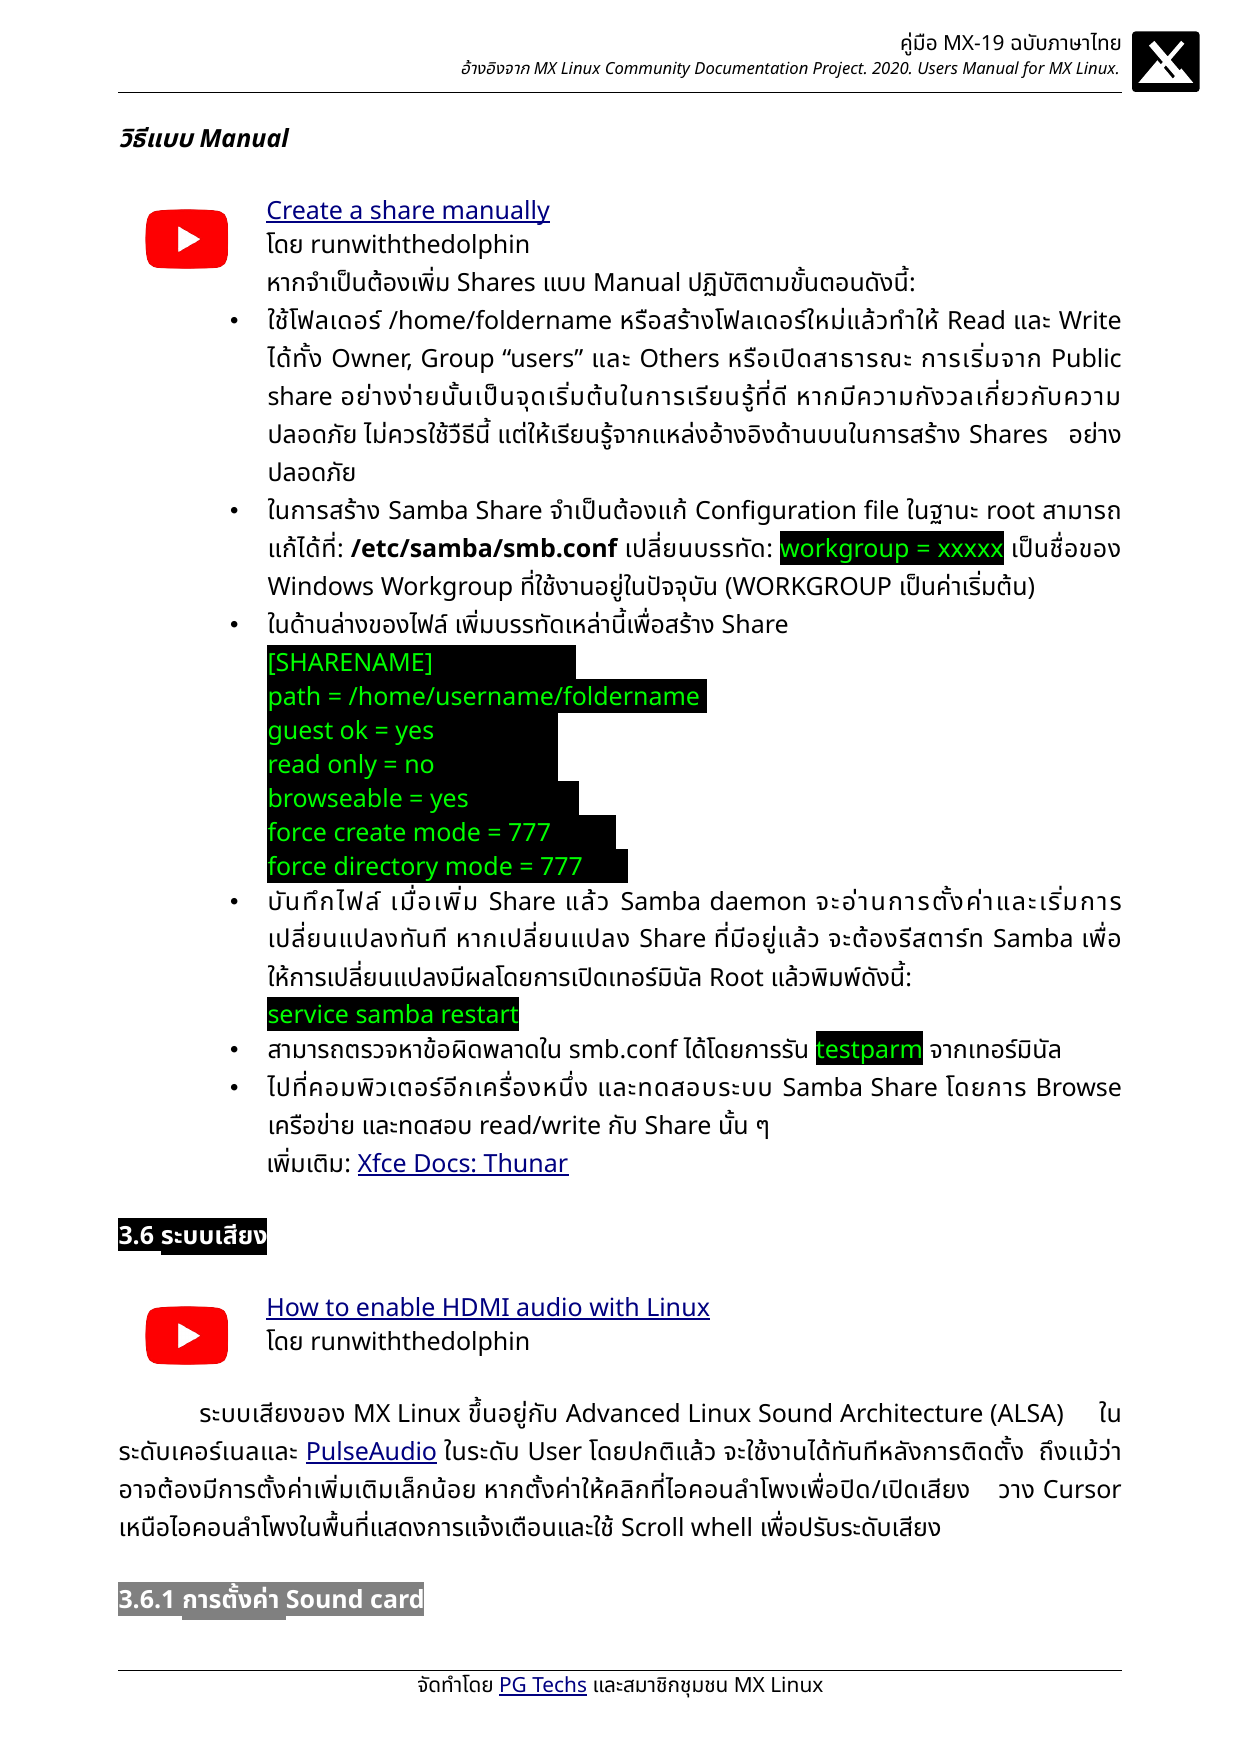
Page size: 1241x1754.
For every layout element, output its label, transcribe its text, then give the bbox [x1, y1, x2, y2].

text [118, 1323, 145, 1362]
text เพิ่มเติม: Xfce Docs: Thunar [118, 1145, 1122, 1183]
text 3.6.1 การตั้งค่า Sound card [118, 1582, 1122, 1620]
list ใช้โฟลเดอร์ /home/foldername หรือสร้างโฟลเดอร์ใหม่แล้วทำให้ Read และ Write ได้ทั้ง Owner, Group “users” และ Others หรือเปิดสาธารณะ การเริ่มจาก Public share อย่างง่ายนั้นเป็นจุดเริ่มต้นในการเรียนรู้ที่ดี หากมีความกังวลเกี่ยวกับความปลอดภัย ไม่ควรใช้วืธีนี้ แต่ให้เรียนรู้จากแหล่งอ้างอิงด้านบนในการสร้าง Shares อย่างปลอดภัย [230, 303, 1122, 493]
list ในด้านล่างของไฟล์ เพิ่มบรรทัดเหล่านี้เพื่อสร้าง Share [230, 607, 1122, 645]
list ไปที่คอมพิวเตอร์อีกเครื่องหนึ่ง และทดสอบระบบ Samba Share โดยการ Browse เครือข่าย และทดสอบ read/write กับ Share นั้น ๆ [230, 1069, 1122, 1145]
list บันทึกไฟล์ เมื่อเพิ่ม Share แล้ว Samba daemon จะอ่านการตั้งค่าและเริ่มการเปลี่ยนแปลงทันที หากเปลี่ยนแปลง Share ที่มีอยู่แล้ว จะต้องรีสตาร์ท Samba เพื่อให้การเปลี่ยนแปลงมีผลโดยการเปิดเทอร์มินัล Root แล้วพิมพ์ดังนี้: [230, 883, 1122, 997]
text โดย runwiththedolphin [229, 1323, 1122, 1362]
text [118, 227, 145, 265]
text โดย runwiththedolphin [229, 227, 1122, 265]
list guest ok = yes [230, 713, 1122, 747]
list force directory mode = 777 [230, 849, 1122, 883]
list ในการสร้าง Samba Share จำเป็นต้องแก้ Configuration file ในฐานะ root สามารถแก้ได้ที่: /etc/samba/smb.conf เปลี่ยนบรรทัด: workgroup = xxxxx เป็นชื่อของ Windows Workgroup ที่ใช้งานอยู่ในปัจจุบัน (WORKGROUP เป็นค่าเริ่มต้น) [230, 493, 1122, 607]
list read only = no [230, 747, 1122, 781]
text วิธีแบบ Manual [118, 121, 1122, 158]
text How to enable HDMI audio with Linux [118, 1289, 1122, 1323]
list browseable = yes [230, 781, 1122, 815]
list service samba restart [230, 997, 1122, 1031]
picture [145, 209, 229, 269]
list path = /home/username/foldername [230, 679, 1122, 713]
list [SHARENAME] [230, 645, 1122, 679]
picture [145, 1306, 229, 1365]
text 3.6 ระบบเสียง [118, 1217, 1122, 1255]
text Create a share manually [118, 193, 1122, 227]
text หากจำเป็นต้องเพิ่ม Shares แบบ Manual ปฏิบัติตามขั้นตอนดังนี้: [118, 265, 1122, 303]
list สามารถตรวจหาข้อผิดพลาดใน smb.conf ได้โดยการรัน testparm จากเทอร์มินัล [230, 1031, 1122, 1069]
text ระบบเสียงของ MX Linux ขึ้นอยู่กับ Advanced Linux Sound Architecture (ALSA) ในระดับเคอร์เนลและ PulseAudio ในระดับ User โดยปกติแล้ว จะใช้งานได้ทันทีหลังการติดตั้ง ถึงแม้ว่าอาจต้องมีการตั้งค่าเพิ่มเติมเล็กน้อย หากตั้งค่าให้คลิกที่ไอคอนลำโพงเพื่อปิด/เปิดเสียง วาง Cursor เหนือไอคอนลำโพงในพื้นที่แสดงการแจ้งเตือนและใช้ Scroll whell เพื่อปรับระดับเสียง [118, 1396, 1122, 1548]
list force create mode = 777 [230, 815, 1122, 849]
